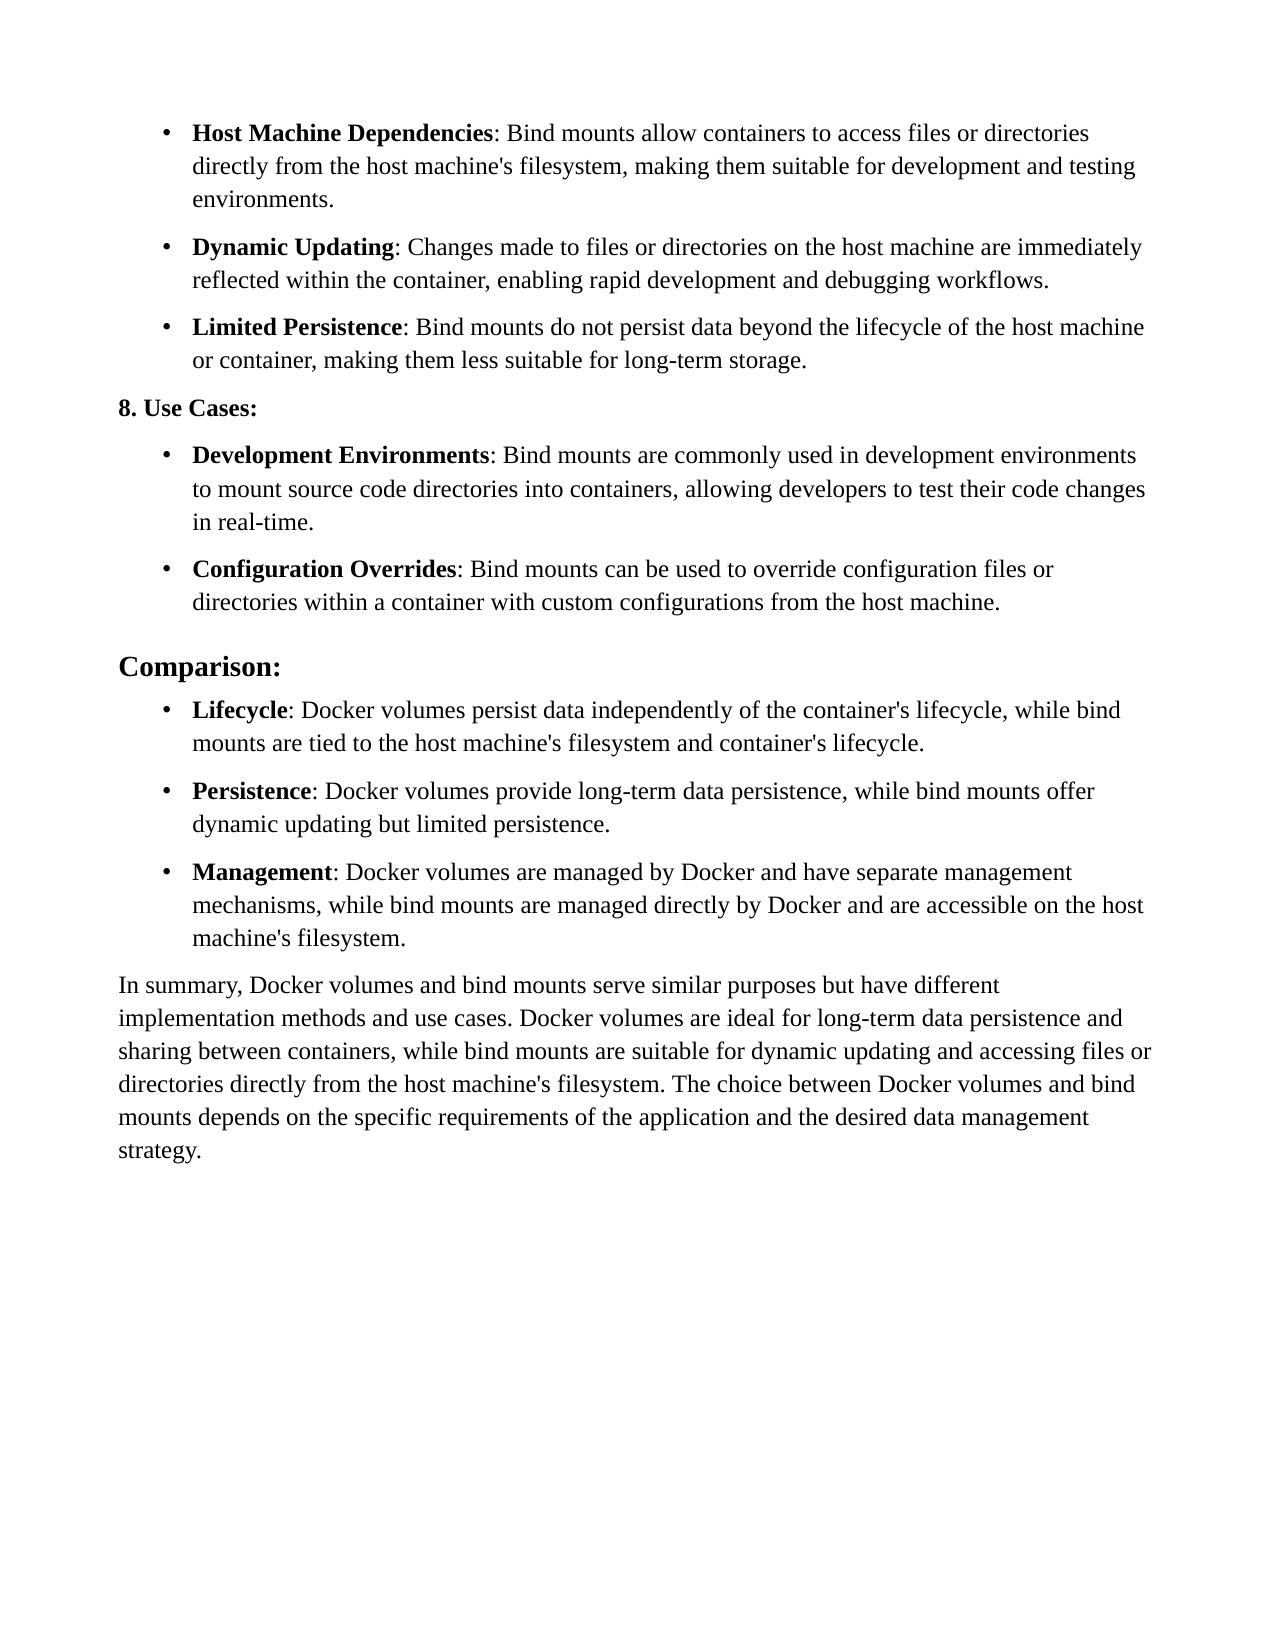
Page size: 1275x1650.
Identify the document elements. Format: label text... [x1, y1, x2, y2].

list Lifecycle: Docker volumes persist data independently of the container's lifecycle, while bind mounts are tied to the host machine's filesystem and container's lifecycle. [162, 696, 1157, 757]
list Configuration Overrides: Bind mounts can be used to override configuration files or directories within a container with custom configurations from the host machine. [162, 554, 1157, 616]
list Persistence: Docker volumes provide long-term data persistence, while bind mounts offer dynamic updating but limited persistence. [162, 776, 1157, 838]
text In summary, Docker volumes and bind mounts serve similar purposes but have different implementation methods and use cases. Docker volumes are ideal for long-term data persistence and sharing between containers, while bind mounts are suitable for dynamic updating and accessing files or directories directly from the host machine's filesystem. The choice between Docker volumes and bind mounts depends on the specific requirements of the application and the desired data management strategy. [118, 970, 1157, 1164]
subtitle Comparison: [118, 649, 1157, 683]
text 8. Use Cases: [118, 393, 1157, 422]
list Development Environments: Bind mounts are commonly used in development environments to mount source code directories into containers, allowing developers to test their code changes in real-time. [162, 441, 1157, 535]
list Management: Docker volumes are managed by Docker and have separate management mechanisms, while bind mounts are managed directly by Docker and are accessible on the host machine's filesystem. [162, 857, 1157, 952]
list Limited Persistence: Bind mounts do not persist data beyond the lifecycle of the host machine or container, making them less suitable for long-term storage. [162, 312, 1157, 374]
list Dynamic Updating: Changes made to files or directories on the host machine are immediately reflected within the container, enabling rapid development and debugging workflows. [162, 232, 1157, 293]
list Host Machine Dependencies: Bind mounts allow containers to access files or directories directly from the host machine's filesystem, making them suitable for development and testing environments. [162, 118, 1157, 213]
